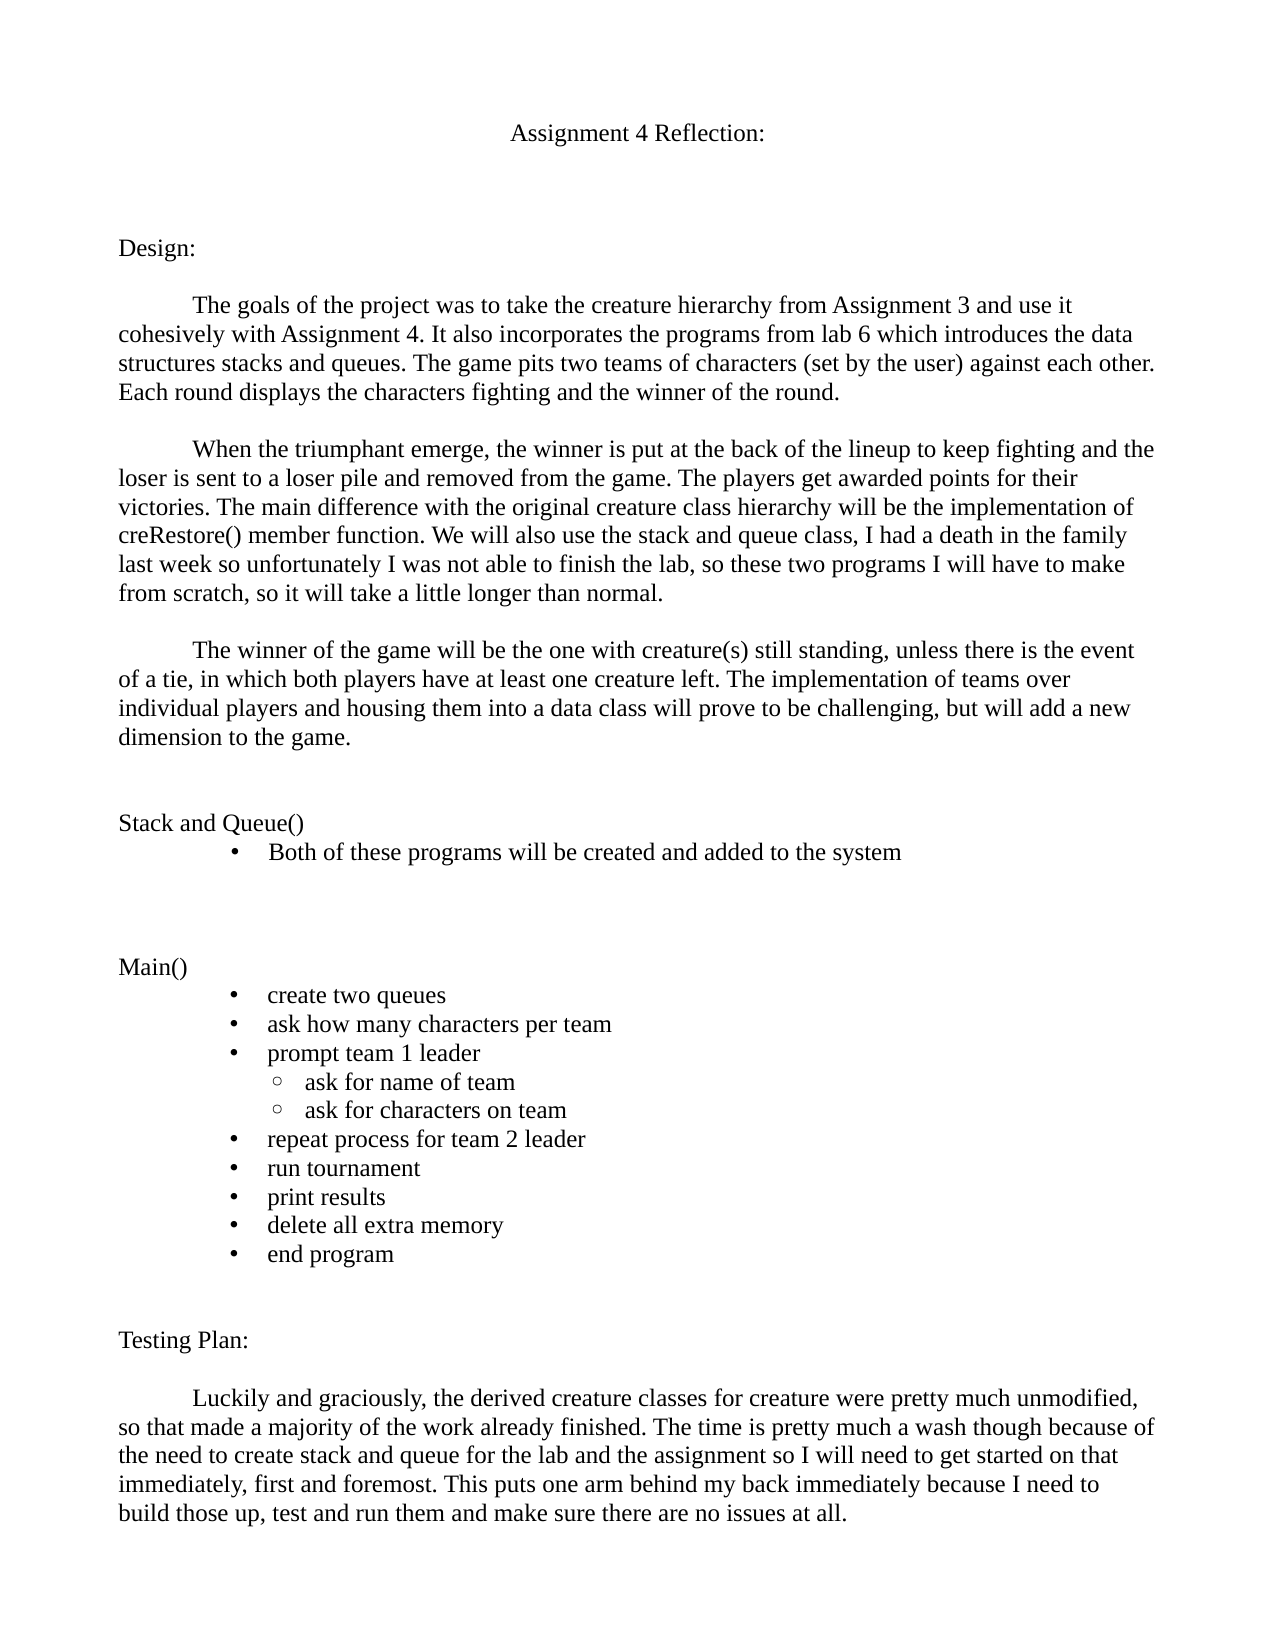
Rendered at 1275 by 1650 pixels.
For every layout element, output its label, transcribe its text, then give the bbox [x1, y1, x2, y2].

list create two queues [229, 981, 1157, 1009]
text Assignment 4 Reflection: [118, 118, 1157, 147]
text Stack and Queue() [118, 808, 1157, 837]
text The winner of the game will be the one with creature(s) still standing, unless there is the event of a tie, in which both players have at least one creature left. The implementation of teams over individual players and housing them into a data class will prove to be challenging, but will add a new dimension to the game. [118, 636, 1157, 751]
list repeat process for team 2 leader [229, 1124, 1157, 1153]
text Main() [118, 952, 1157, 981]
text When the triumphant emerge, the winner is put at the back of the lineup to keep fighting and the loser is sent to a loser pile and removed from the game. The players get awarded points for their victories. The main difference with the original creature class hierarchy will be the implementation of creRestore() member function. We will also use the stack and queue class, I had a death in the family last week so unfortunately I was not able to finish the lab, so these two programs I will have to make from scratch, so it will take a little longer than normal. [118, 434, 1157, 607]
list ask for name of team [267, 1067, 1157, 1096]
text Testing Plan: [118, 1326, 1157, 1354]
list run tournament [229, 1153, 1157, 1182]
text The goals of the project was to take the creature hierarchy from Assignment 3 and use it cohesively with Assignment 4. It also incorporates the programs from lab 6 which introduces the data structures stacks and queues. The game pits two teams of characters (set by the user) against each other. Each round displays the characters fighting and the winner of the round. [118, 291, 1157, 406]
text Design: [118, 233, 1157, 262]
list print results [229, 1182, 1157, 1211]
list prompt team 1 leader [229, 1038, 1157, 1067]
list ask for characters on team [267, 1096, 1157, 1124]
list end program [229, 1239, 1157, 1268]
list delete all extra memory [229, 1211, 1157, 1239]
list ask how many characters per team [229, 1009, 1157, 1038]
text Luckily and graciously, the derived creature classes for creature were pretty much unmodified, so that made a majority of the work already finished. The time is pretty much a wash though because of the need to create stack and queue for the lab and the assignment so I will need to get started on that immediately, first and foremost. This puts one arm behind my back immediately because I need to build those up, test and run them and make sure there are no issues at all. [118, 1383, 1157, 1527]
list Both of these programs will be created and added to the system [231, 837, 1157, 866]
